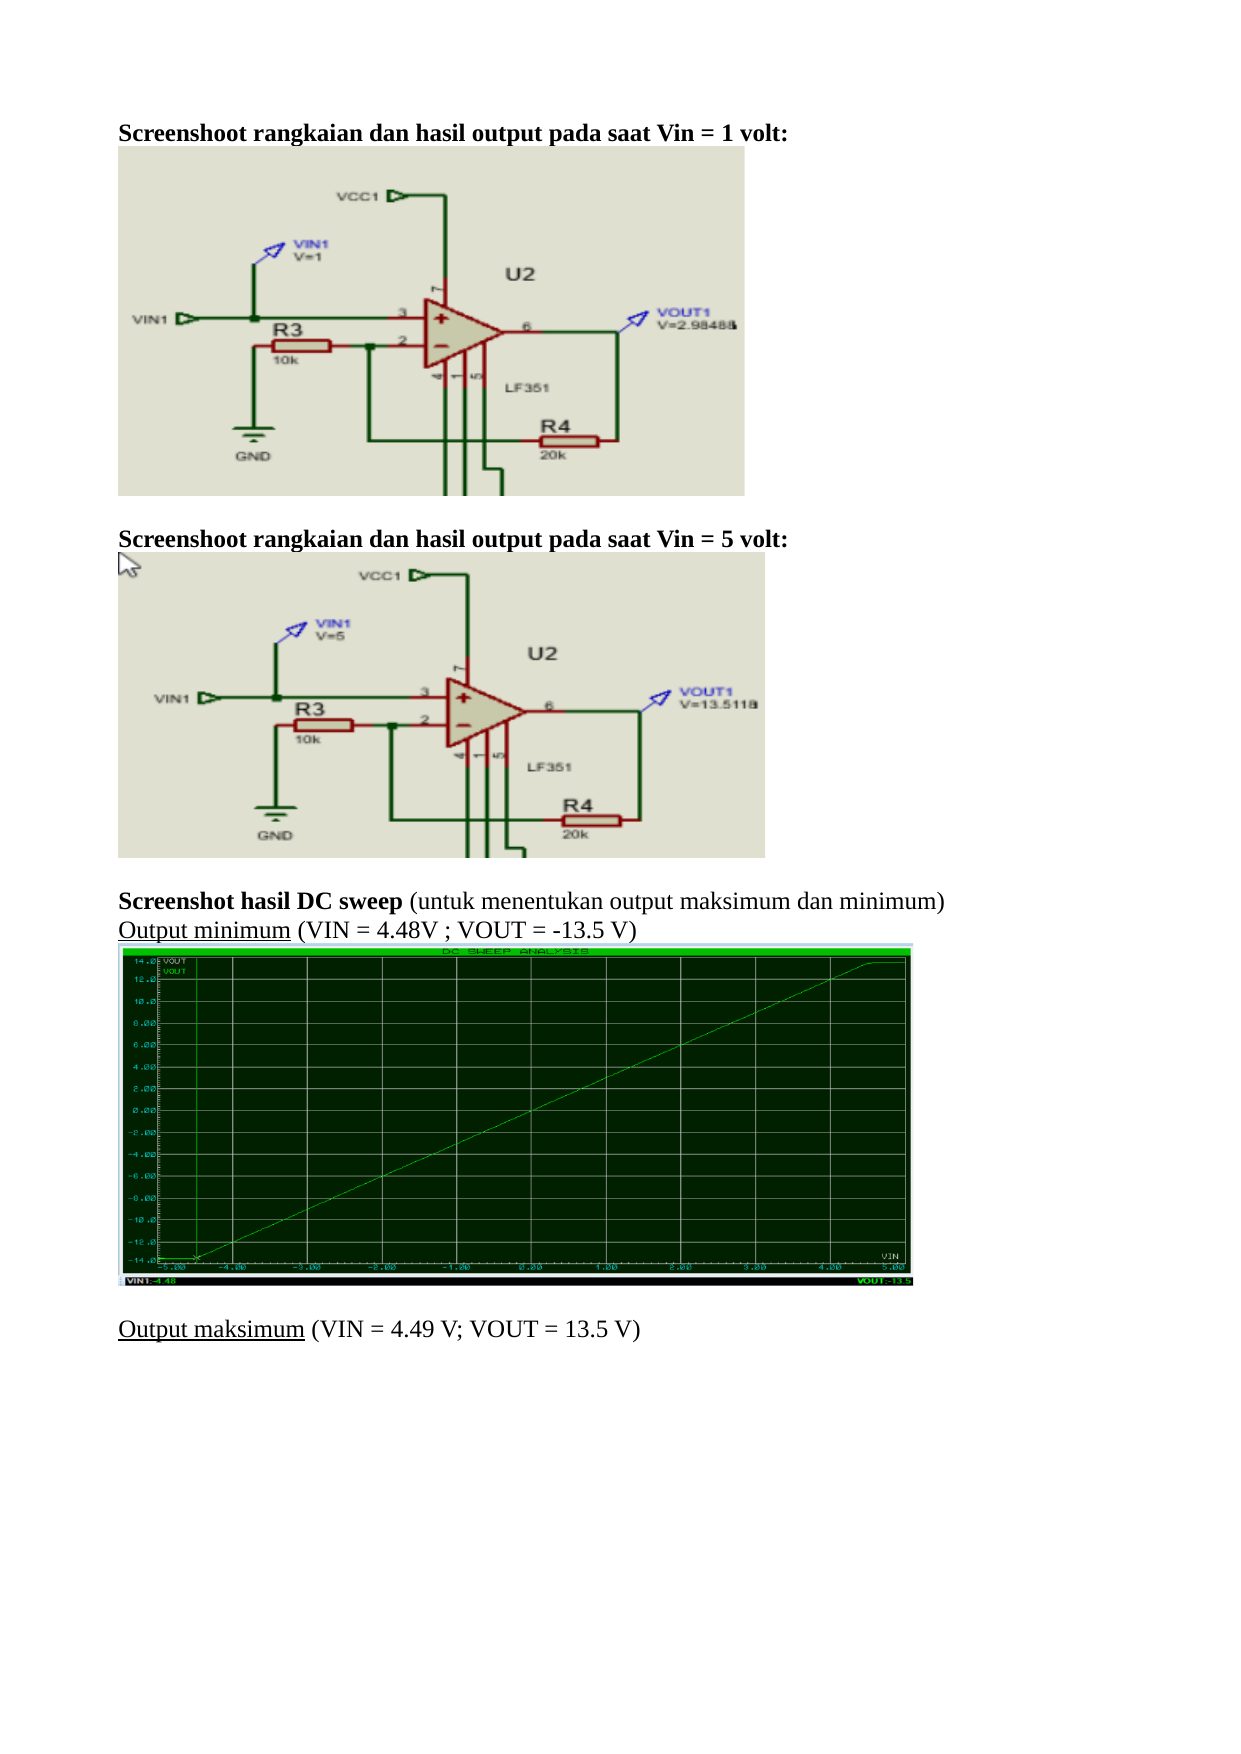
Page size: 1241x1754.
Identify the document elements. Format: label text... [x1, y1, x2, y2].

picture [118, 146, 745, 496]
text Screenshoot rangkaian dan hasil output pada saat Vin = 5 volt: [118, 524, 1122, 553]
picture [118, 552, 765, 858]
text Output maksimum (VIN = 4.49 V; VOUT = 13.5 V) [118, 1314, 1122, 1343]
text Output minimum (VIN = 4.48V ; VOUT = -13.5 V) [118, 915, 1122, 944]
text Screenshot hasil DC sweep (untuk menentukan output maksimum dan minimum) [118, 886, 1122, 915]
picture [118, 943, 914, 1286]
text Screenshoot rangkaian dan hasil output pada saat Vin = 1 volt: [118, 118, 1122, 147]
